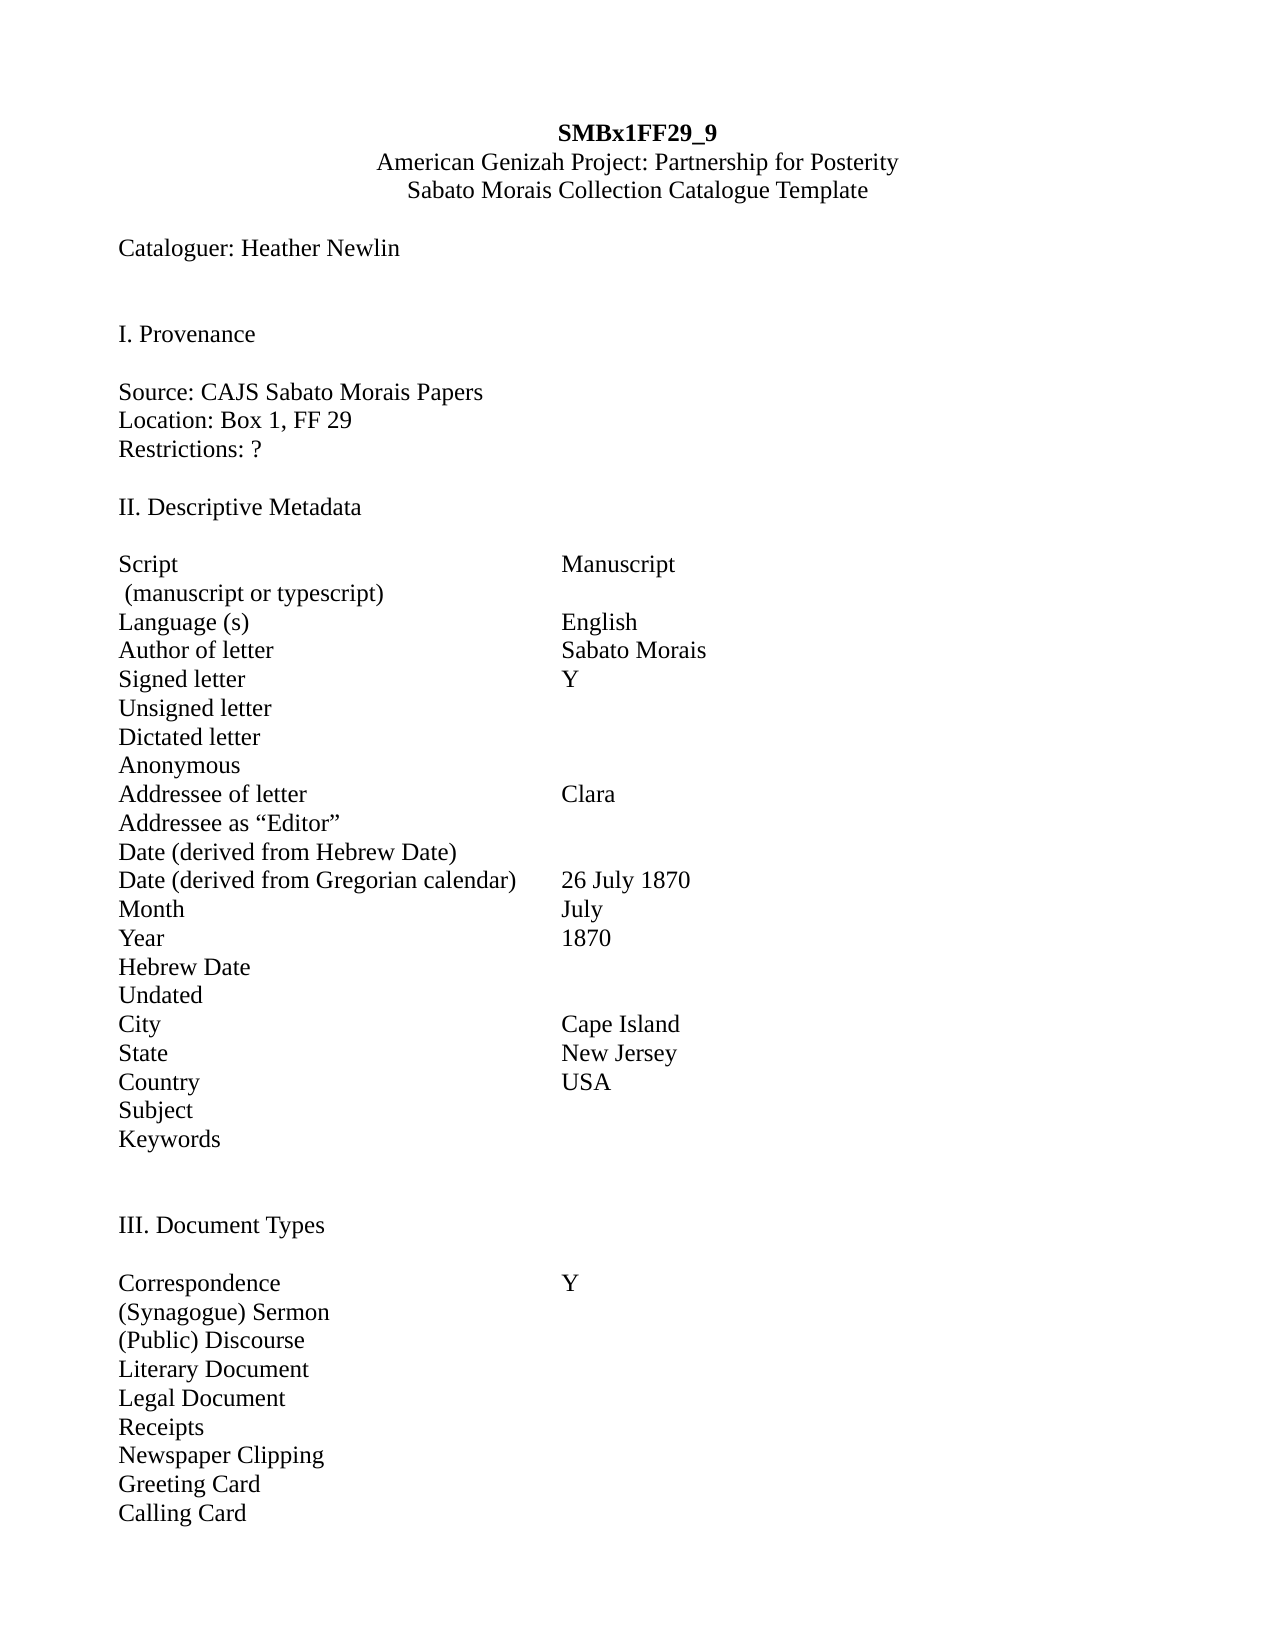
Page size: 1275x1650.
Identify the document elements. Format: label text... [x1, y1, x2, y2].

text Author of letter Sabato Morais [118, 636, 1157, 664]
text Dictated letter [118, 722, 1157, 751]
text Newspaper Clipping [118, 1441, 1157, 1469]
text Greeting Card [118, 1469, 1157, 1498]
text Legal Document [118, 1383, 1157, 1412]
text Subject [118, 1096, 1157, 1124]
text Calling Card [118, 1498, 1157, 1527]
text Cataloguer: Heather Newlin [118, 233, 1157, 262]
text (Public) Discourse [118, 1326, 1157, 1354]
text Unsigned letter [118, 693, 1157, 722]
text Receipts [118, 1412, 1157, 1441]
text Literary Document [118, 1354, 1157, 1383]
text Country USA [118, 1067, 1157, 1096]
text Addressee of letter Clara [118, 779, 1157, 808]
text Location: Box 1, FF 29 [118, 406, 1157, 434]
text Source: CAJS Sabato Morais Papers [118, 377, 1157, 406]
text II. Descriptive Metadata [118, 492, 1157, 521]
text American Genizah Project: Partnership for Posterity [118, 147, 1157, 176]
text Hebrew Date [118, 952, 1157, 981]
text Language (s) English [118, 607, 1157, 636]
text Script Manuscript [118, 549, 1157, 578]
text Signed letter Y [118, 664, 1157, 693]
text State New Jersey [118, 1038, 1157, 1067]
text (manuscript or typescript) [118, 578, 1157, 607]
text Correspondence Y [118, 1268, 1157, 1297]
text Undated [118, 981, 1157, 1009]
text Anonymous [118, 751, 1157, 779]
text Keywords [118, 1124, 1157, 1153]
text Date (derived from Hebrew Date) [118, 837, 1157, 866]
text Sabato Morais Collection Catalogue Template [118, 176, 1157, 204]
text City Cape Island [118, 1009, 1157, 1038]
text Month July [118, 894, 1157, 923]
text III. Document Types [118, 1211, 1157, 1239]
text I. Provenance [118, 319, 1157, 348]
text Addressee as “Editor” [118, 808, 1157, 837]
text SMBx1FF29_9 [118, 118, 1157, 147]
text Restrictions: ? [118, 434, 1157, 463]
text Date (derived from Gregorian calendar) 26 July 1870 [118, 866, 1157, 894]
text (Synagogue) Sermon [118, 1297, 1157, 1326]
text Year 1870 [118, 923, 1157, 952]
